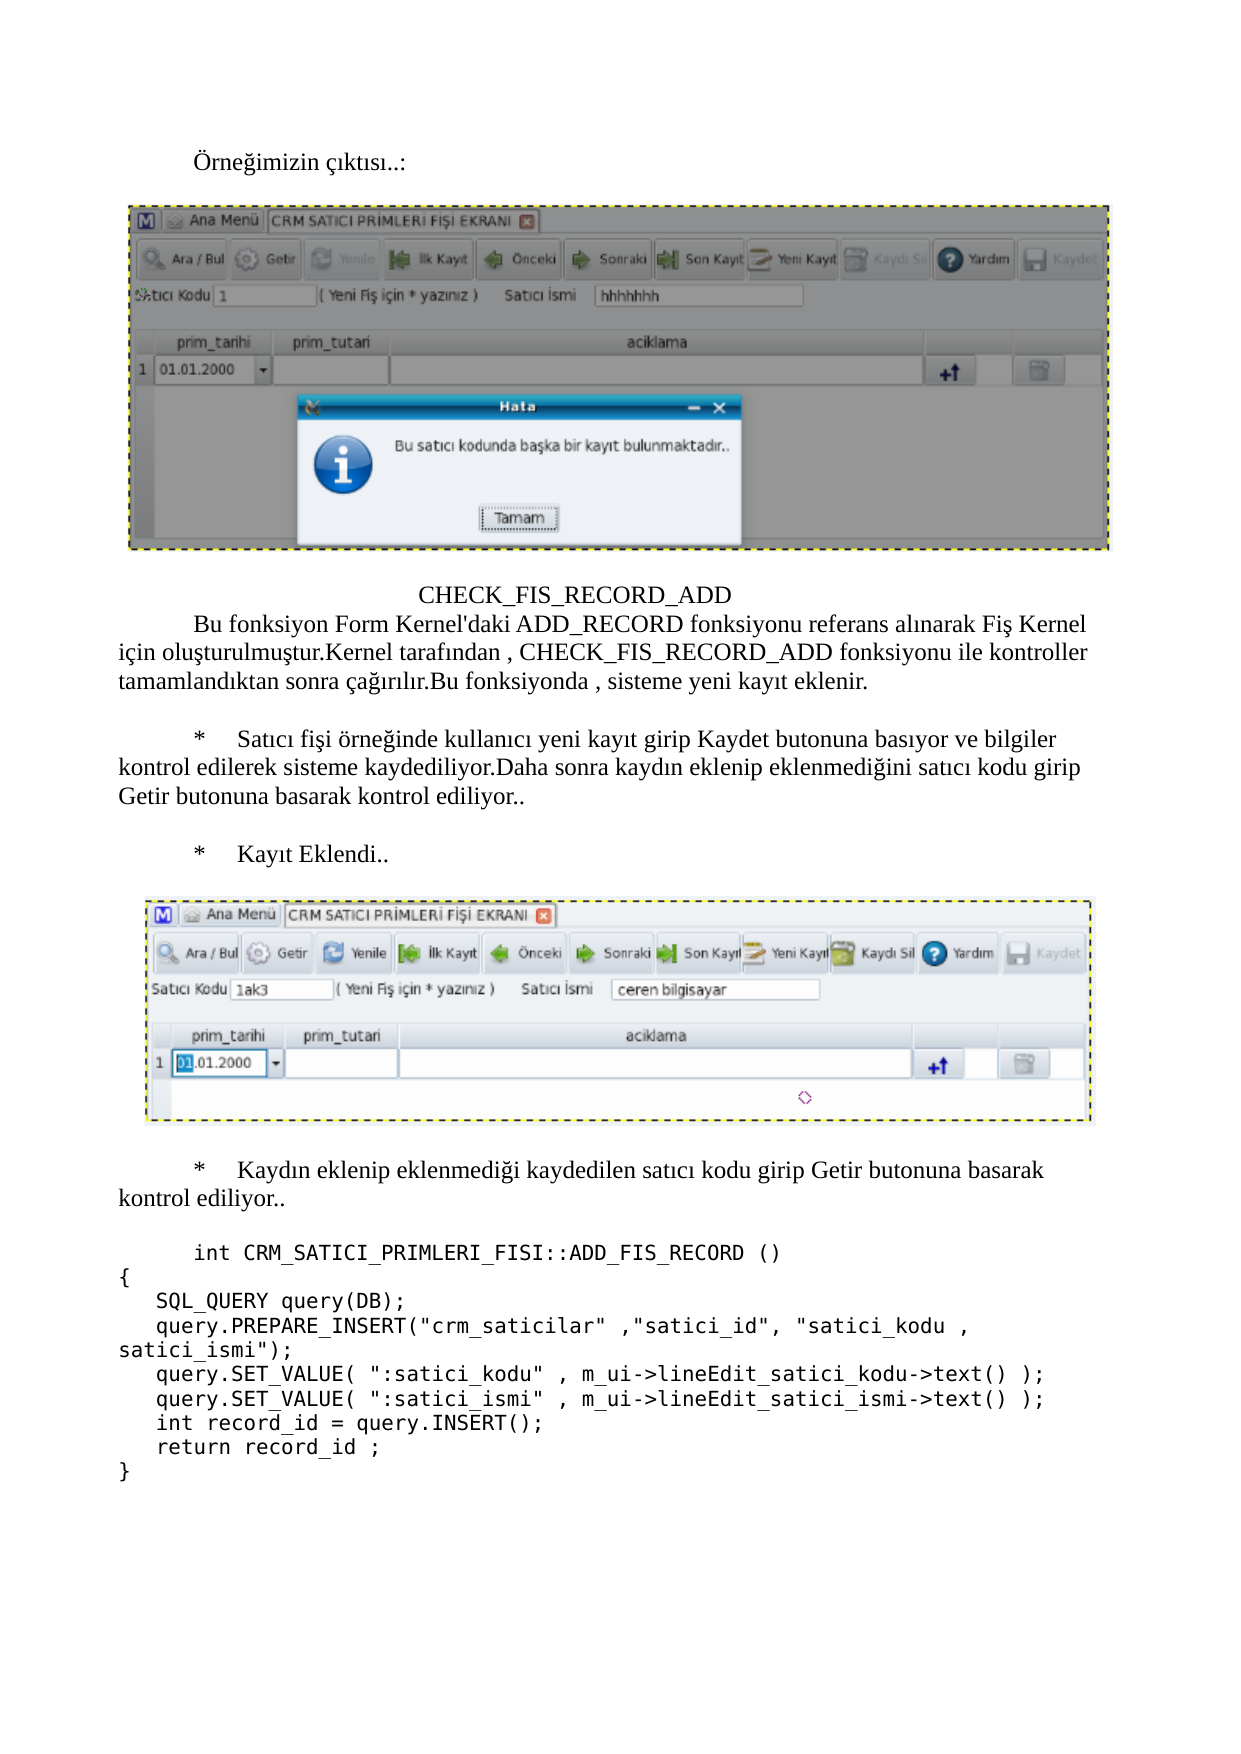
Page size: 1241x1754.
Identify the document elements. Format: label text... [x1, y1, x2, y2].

text SQL_QUERY query(DB); [118, 1289, 1122, 1314]
text * Satıcı fişi örneğinde kullanıcı yeni kayıt girip Kaydet butonuna basıyor ve bilgiler kontrol edilerek sisteme kaydediliyor.Daha sonra kaydın eklenip eklenmediğini satıcı kodu girip Getir butonuna basarak kontrol ediliyor.. [118, 724, 1122, 810]
picture [144, 896, 1096, 1126]
text return record_id ; [118, 1435, 1122, 1459]
text query.PREPARE_INSERT("crm_saticilar" ,"satici_id", "satici_kodu , satici_ismi"); [118, 1314, 1122, 1362]
text } [118, 1459, 1122, 1484]
text * Kaydın eklenip eklenmediği kaydedilen satıcı kodu girip Getir butonuna basarak kontrol ediliyor.. [118, 1155, 1122, 1212]
text * Kayıt Eklendi.. [118, 839, 1122, 867]
text Bu fonksiyon Form Kernel'daki ADD_RECORD fonksiyonu referans alınarak Fiş Kernel için oluşturulmuştur.Kernel tarafından , CHECK_FIS_RECORD_ADD fonksiyonu ile kontroller tamamlandıktan sonra çağırılır.Bu fonksiyonda , sisteme yeni kayıt eklenir. [118, 609, 1122, 695]
text CHECK_FIS_RECORD_ADD [118, 580, 1122, 609]
text query.SET_VALUE( ":satici_ismi" , m_ui->lineEdit_satici_ismi->text() ); [118, 1387, 1122, 1411]
picture [127, 204, 1114, 552]
text int CRM_SATICI_PRIMLERI_FISI::ADD_FIS_RECORD () [118, 1241, 1122, 1265]
text int record_id = query.INSERT(); [118, 1411, 1122, 1435]
text query.SET_VALUE( ":satici_kodu" , m_ui->lineEdit_satici_kodu->text() ); [118, 1362, 1122, 1387]
text Örneğimizin çıktısı..: [118, 147, 1122, 176]
text { [118, 1265, 1122, 1289]
